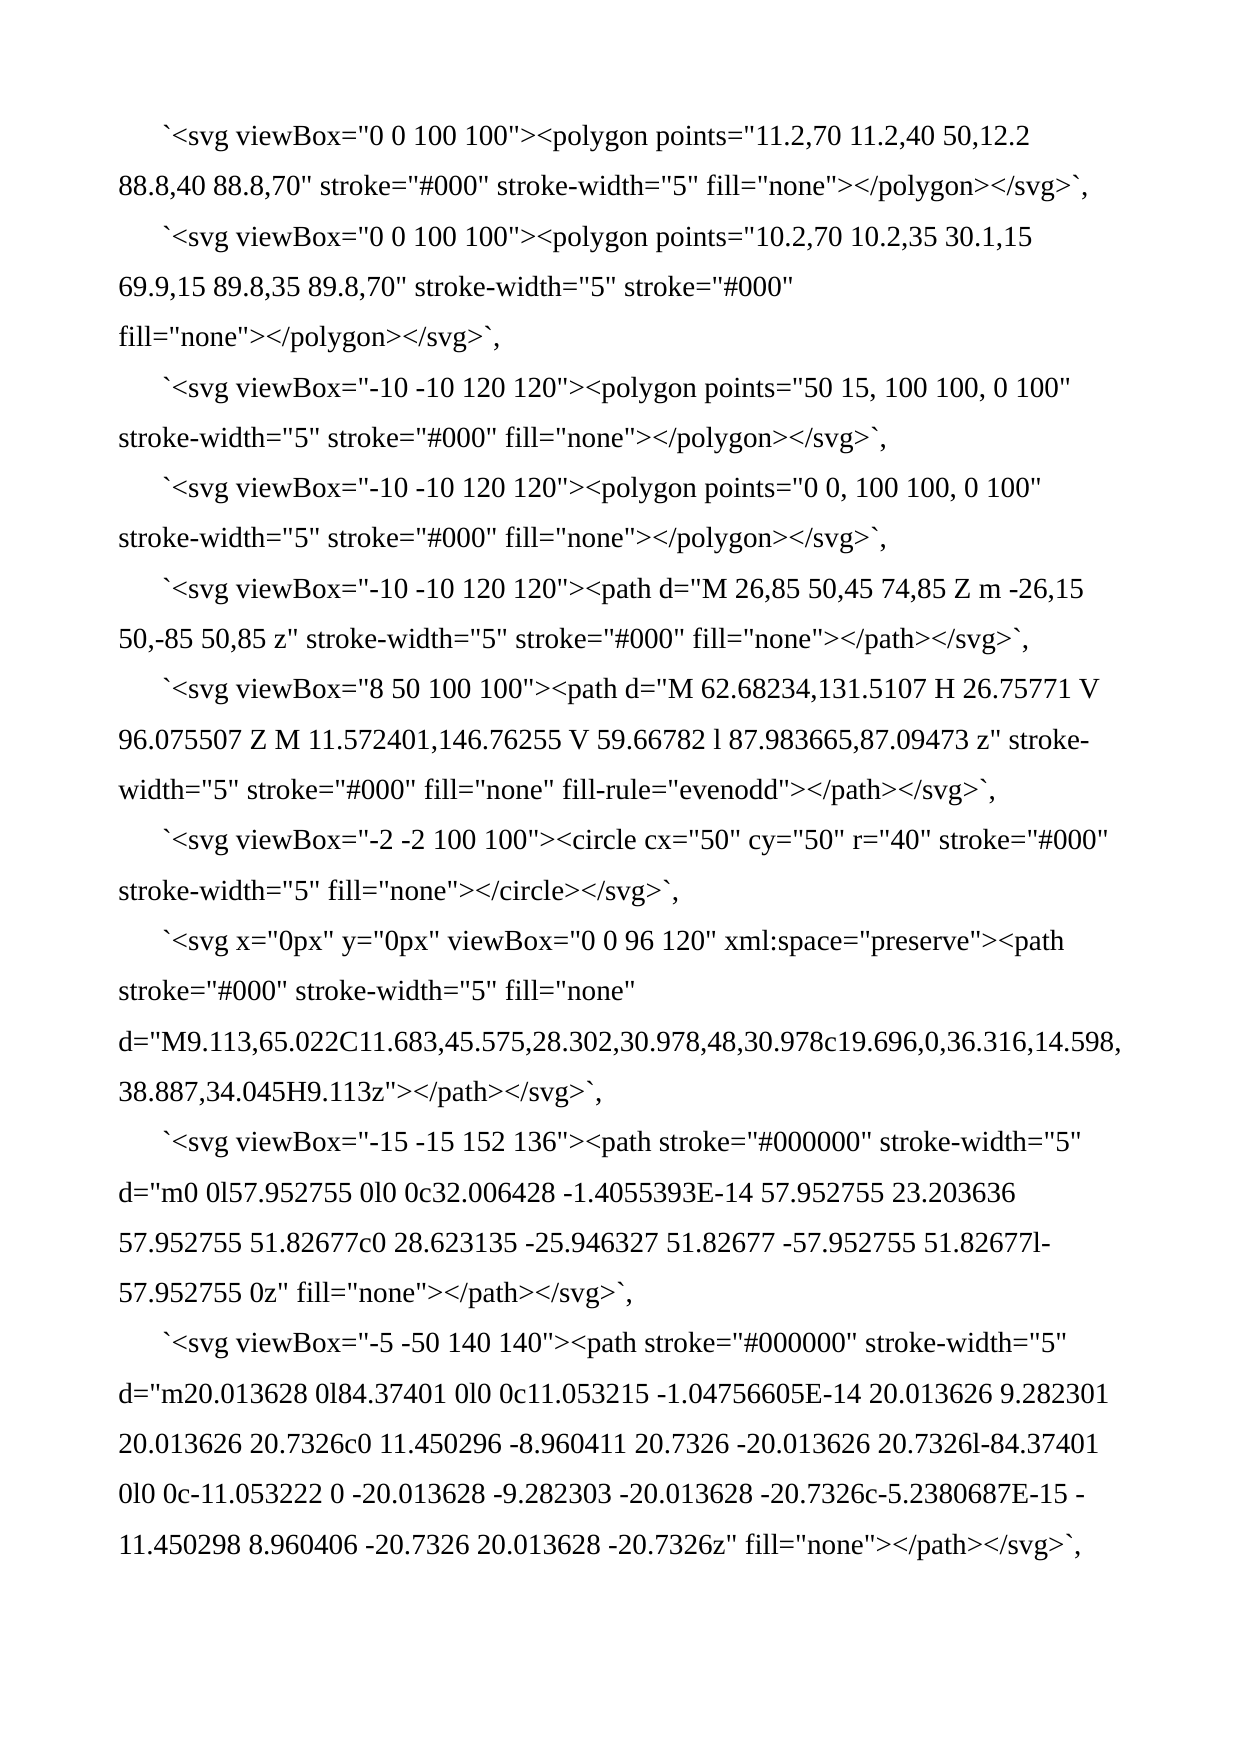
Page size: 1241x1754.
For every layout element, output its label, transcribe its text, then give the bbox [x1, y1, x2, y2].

text `<svg viewBox="-5 -50 140 140"><path stroke="#000000" stroke-width="5" d="m20.013628 0l84.37401 0l0 0c11.053215 -1.04756605E-14 20.013626 9.282301 20.013626 20.7326c0 11.450296 -8.960411 20.7326 -20.013626 20.7326l-84.37401 0l0 0c-11.053222 0 -20.013628 -9.282303 -20.013628 -20.7326c-5.2380687E-15 -11.450298 8.960406 -20.7326 20.013628 -20.7326z" fill="none"></path></svg>`, [118, 1326, 1122, 1560]
text `<svg viewBox="-10 -10 120 120"><path d="M 26,85 50,45 74,85 Z m -26,15 50,-85 50,85 z" stroke-width="5" stroke="#000" fill="none"></path></svg>`, [118, 571, 1122, 655]
text `<svg x="0px" y="0px" viewBox="0 0 96 120" xml:space="preserve"><path stroke="#000" stroke-width="5" fill="none" d="M9.113,65.022C11.683,45.575,28.302,30.978,48,30.978c19.696,0,36.316,14.598,38.887,34.045H9.113z"></path></svg>`, [118, 923, 1122, 1108]
text `<svg viewBox="-2 -2 100 100"><circle cx="50" cy="50" r="40" stroke="#000" stroke-width="5" fill="none"></circle></svg>`, [118, 822, 1122, 906]
text `<svg viewBox="-15 -15 152 136"><path stroke="#000000" stroke-width="5" d="m0 0l57.952755 0l0 0c32.006428 -1.4055393E-14 57.952755 23.203636 57.952755 51.82677c0 28.623135 -25.946327 51.82677 -57.952755 51.82677l-57.952755 0z" fill="none"></path></svg>`, [118, 1124, 1122, 1309]
text `<svg viewBox="0 0 100 100"><polygon points="10.2,70 10.2,35 30.1,15 69.9,15 89.8,35 89.8,70" stroke-width="5" stroke="#000" fill="none"></polygon></svg>`, [118, 219, 1122, 353]
text `<svg viewBox="-10 -10 120 120"><polygon points="0 0, 100 100, 0 100" stroke-width="5" stroke="#000" fill="none"></polygon></svg>`, [118, 470, 1122, 554]
text `<svg viewBox="0 0 100 100"><polygon points="11.2,70 11.2,40 50,12.2 88.8,40 88.8,70" stroke="#000" stroke-width="5" fill="none"></polygon></svg>`, [118, 118, 1122, 202]
text `<svg viewBox="8 50 100 100"><path d="M 62.68234,131.5107 H 26.75771 V 96.075507 Z M 11.572401,146.76255 V 59.66782 l 87.983665,87.09473 z" stroke-width="5" stroke="#000" fill="none" fill-rule="evenodd"></path></svg>`, [118, 672, 1122, 806]
text `<svg viewBox="-10 -10 120 120"><polygon points="50 15, 100 100, 0 100" stroke-width="5" stroke="#000" fill="none"></polygon></svg>`, [118, 370, 1122, 453]
